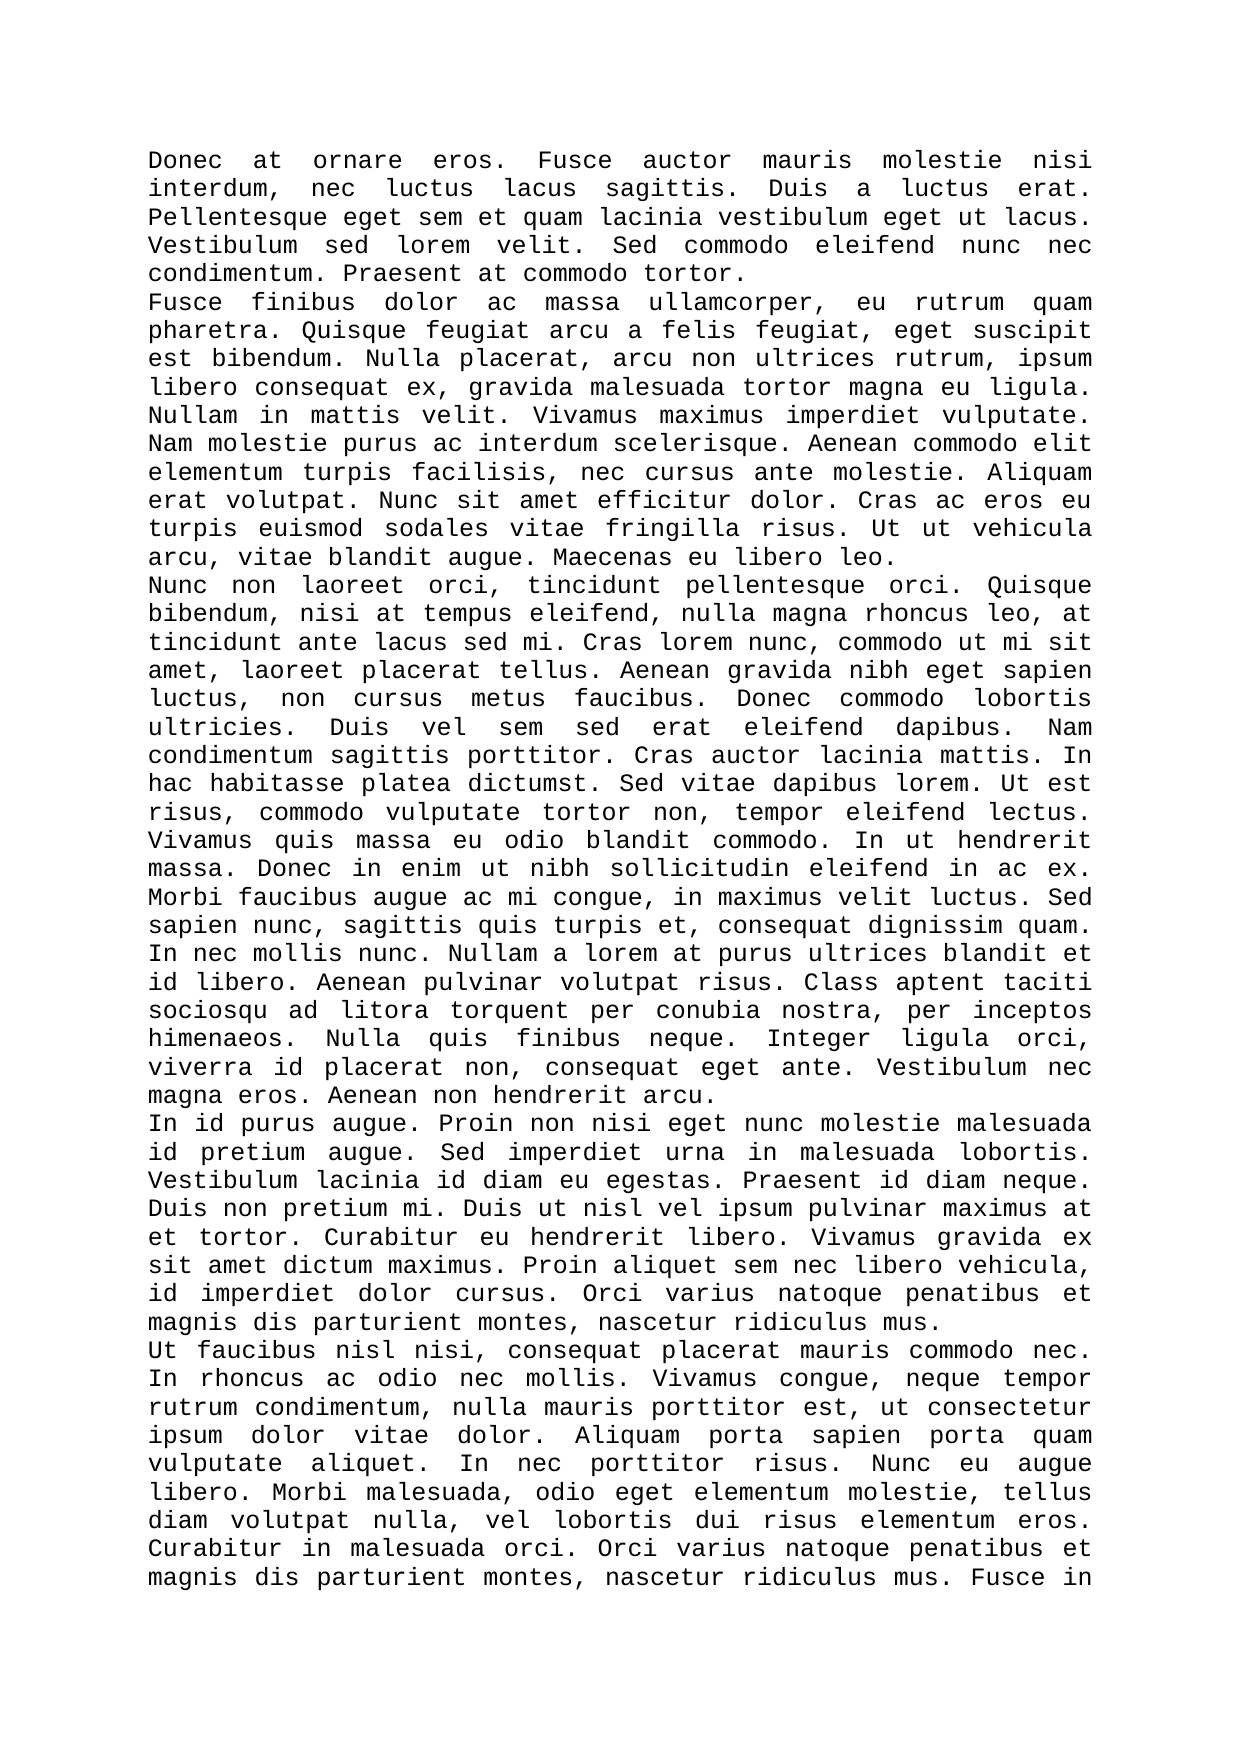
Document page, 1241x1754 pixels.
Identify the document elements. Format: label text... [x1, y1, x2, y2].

text In id purus augue. Proin non nisi eget nunc molestie malesuada id pretium augue. Sed imperdiet urna in malesuada lobortis. Vestibulum lacinia id diam eu egestas. Praesent id diam neque. Duis non pretium mi. Duis ut nisl vel ipsum pulvinar maximus at et tortor. Curabitur eu hendrerit libero. Vivamus gravida ex sit amet dictum maximus. Proin aliquet sem nec libero vehicula, id imperdiet dolor cursus. Orci varius natoque penatibus et magnis dis parturient montes, nascetur ridiculus mus. [148, 1111, 1093, 1338]
text Donec at ornare eros. Fusce auctor mauris molestie nisi interdum, nec luctus lacus sagittis. Duis a luctus erat. Pellentesque eget sem et quam lacinia vestibulum eget ut lacus. Vestibulum sed lorem velit. Sed commodo eleifend nunc nec condimentum. Praesent at commodo tortor. [148, 148, 1093, 289]
text Nunc non laoreet orci, tincidunt pellentesque orci. Quisque bibendum, nisi at tempus eleifend, nulla magna rhoncus leo, at tincidunt ante lacus sed mi. Cras lorem nunc, commodo ut mi sit amet, laoreet placerat tellus. Aenean gravida nibh eget sapien luctus, non cursus metus faucibus. Donec commodo lobortis ultricies. Duis vel sem sed erat eleifend dapibus. Nam condimentum sagittis porttitor. Cras auctor lacinia mattis. In hac habitasse platea dictumst. Sed vitae dapibus lorem. Ut est risus, commodo vulputate tortor non, tempor eleifend lectus. Vivamus quis massa eu odio blandit commodo. In ut hendrerit massa. Donec in enim ut nibh sollicitudin eleifend in ac ex. Morbi faucibus augue ac mi congue, in maximus velit luctus. Sed sapien nunc, sagittis quis turpis et, consequat dignissim quam. [148, 573, 1093, 941]
text Ut faucibus nisl nisi, consequat placerat mauris commodo nec. In rhoncus ac odio nec mollis. Vivamus congue, neque tempor rutrum condimentum, nulla mauris porttitor est, ut consectetur ipsum dolor vitae dolor. Aliquam porta sapien porta quam vulputate aliquet. In nec porttitor risus. Nunc eu augue libero. Morbi malesuada, odio eget elementum molestie, tellus diam volutpat nulla, vel lobortis dui risus elementum eros. Curabitur in malesuada orci. Orci varius natoque penatibus et magnis dis parturient montes, nascetur ridiculus mus. Fusce in [148, 1338, 1093, 1593]
text In nec mollis nunc. Nullam a lorem at purus ultrices blandit et id libero. Aenean pulvinar volutpat risus. Class aptent taciti sociosqu ad litora torquent per conubia nostra, per inceptos himenaeos. Nulla quis finibus neque. Integer ligula orci, viverra id placerat non, consequat eget ante. Vestibulum nec magna eros. Aenean non hendrerit arcu. [148, 941, 1093, 1111]
text Fusce finibus dolor ac massa ullamcorper, eu rutrum quam pharetra. Quisque feugiat arcu a felis feugiat, eget suscipit est bibendum. Nulla placerat, arcu non ultrices rutrum, ipsum libero consequat ex, gravida malesuada tortor magna eu ligula. Nullam in mattis velit. Vivamus maximus imperdiet vulputate. Nam molestie purus ac interdum scelerisque. Aenean commodo elit elementum turpis facilisis, nec cursus ante molestie. Aliquam erat volutpat. Nunc sit amet efficitur dolor. Cras ac eros eu turpis euismod sodales vitae fringilla risus. Ut ut vehicula arcu, vitae blandit augue. Maecenas eu libero leo. [148, 289, 1093, 573]
